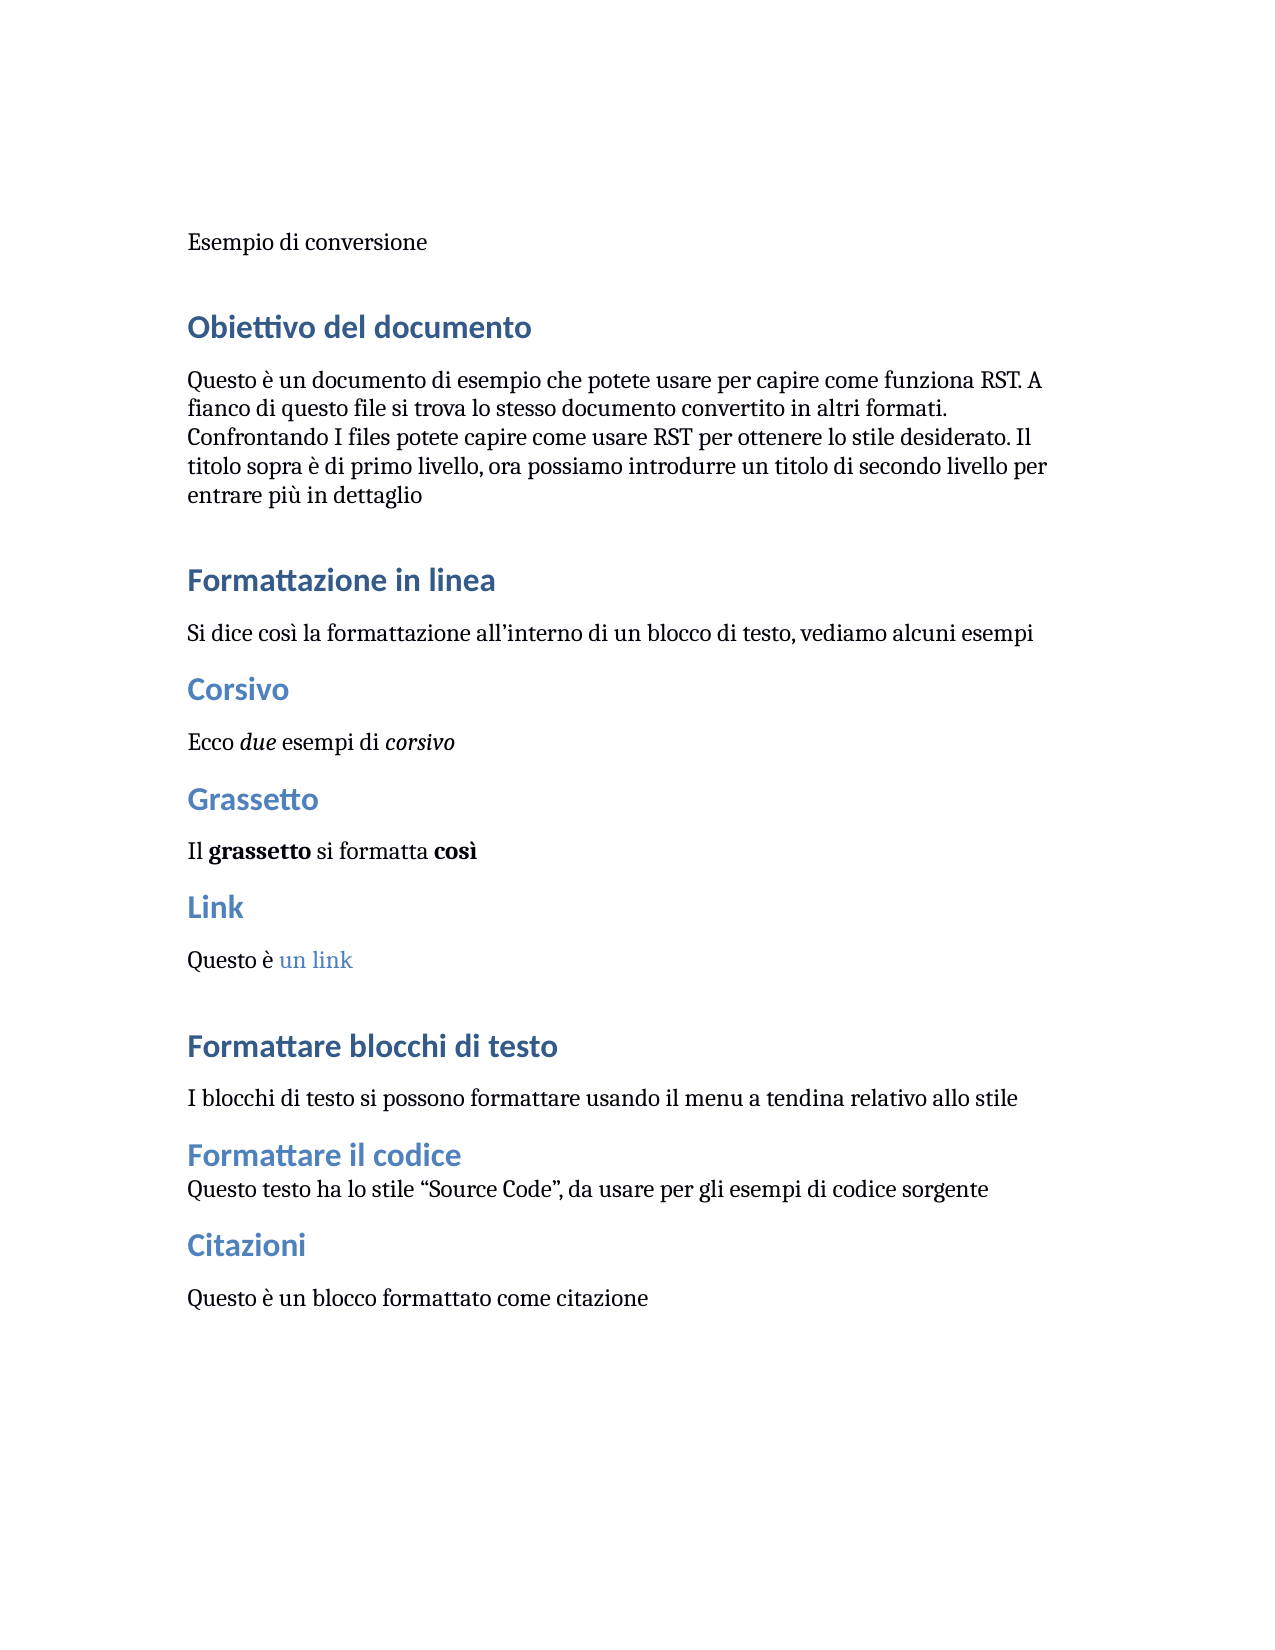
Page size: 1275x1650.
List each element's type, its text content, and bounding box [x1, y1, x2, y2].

text Ecco due esempi di corsivo [187, 728, 1087, 757]
subtitle Formattare il codice [187, 1134, 1087, 1174]
text Questo testo ha lo stile “Source Code”, da usare per gli esempi di codice sorgente [187, 1174, 1087, 1203]
text Esempio di conversione [187, 227, 1087, 256]
text I blocchi di testo si possono formattare usando il menu a tendina relativo allo stile [187, 1084, 1087, 1113]
subtitle Formattazione in linea [187, 559, 1087, 600]
text Il grassetto si formatta così [187, 837, 1087, 866]
subtitle Formattare blocchi di testo [187, 1025, 1087, 1066]
subtitle Corsivo [187, 668, 1087, 709]
subtitle Obiettivo del documento [187, 306, 1087, 347]
text Questo è un blocco formattato come citazione [187, 1284, 1087, 1312]
text Questo è un documento di esempio che potete usare per capire come funziona RST. A fianco di questo file si trova lo stesso documento convertito in altri formati. Confrontando I files potete capire come usare RST per ottenere lo stile desiderato. Il titolo sopra è di primo livello, ora possiamo introdurre un titolo di secondo livello per entrare più in dettaglio [187, 366, 1087, 509]
subtitle Link [187, 887, 1087, 927]
subtitle Grassetto [187, 777, 1087, 818]
text Questo è un link [187, 946, 1087, 975]
subtitle Citazioni [187, 1224, 1087, 1265]
text Si dice così la formattazione all’interno di un blocco di testo, vediamo alcuni esempi [187, 619, 1087, 648]
